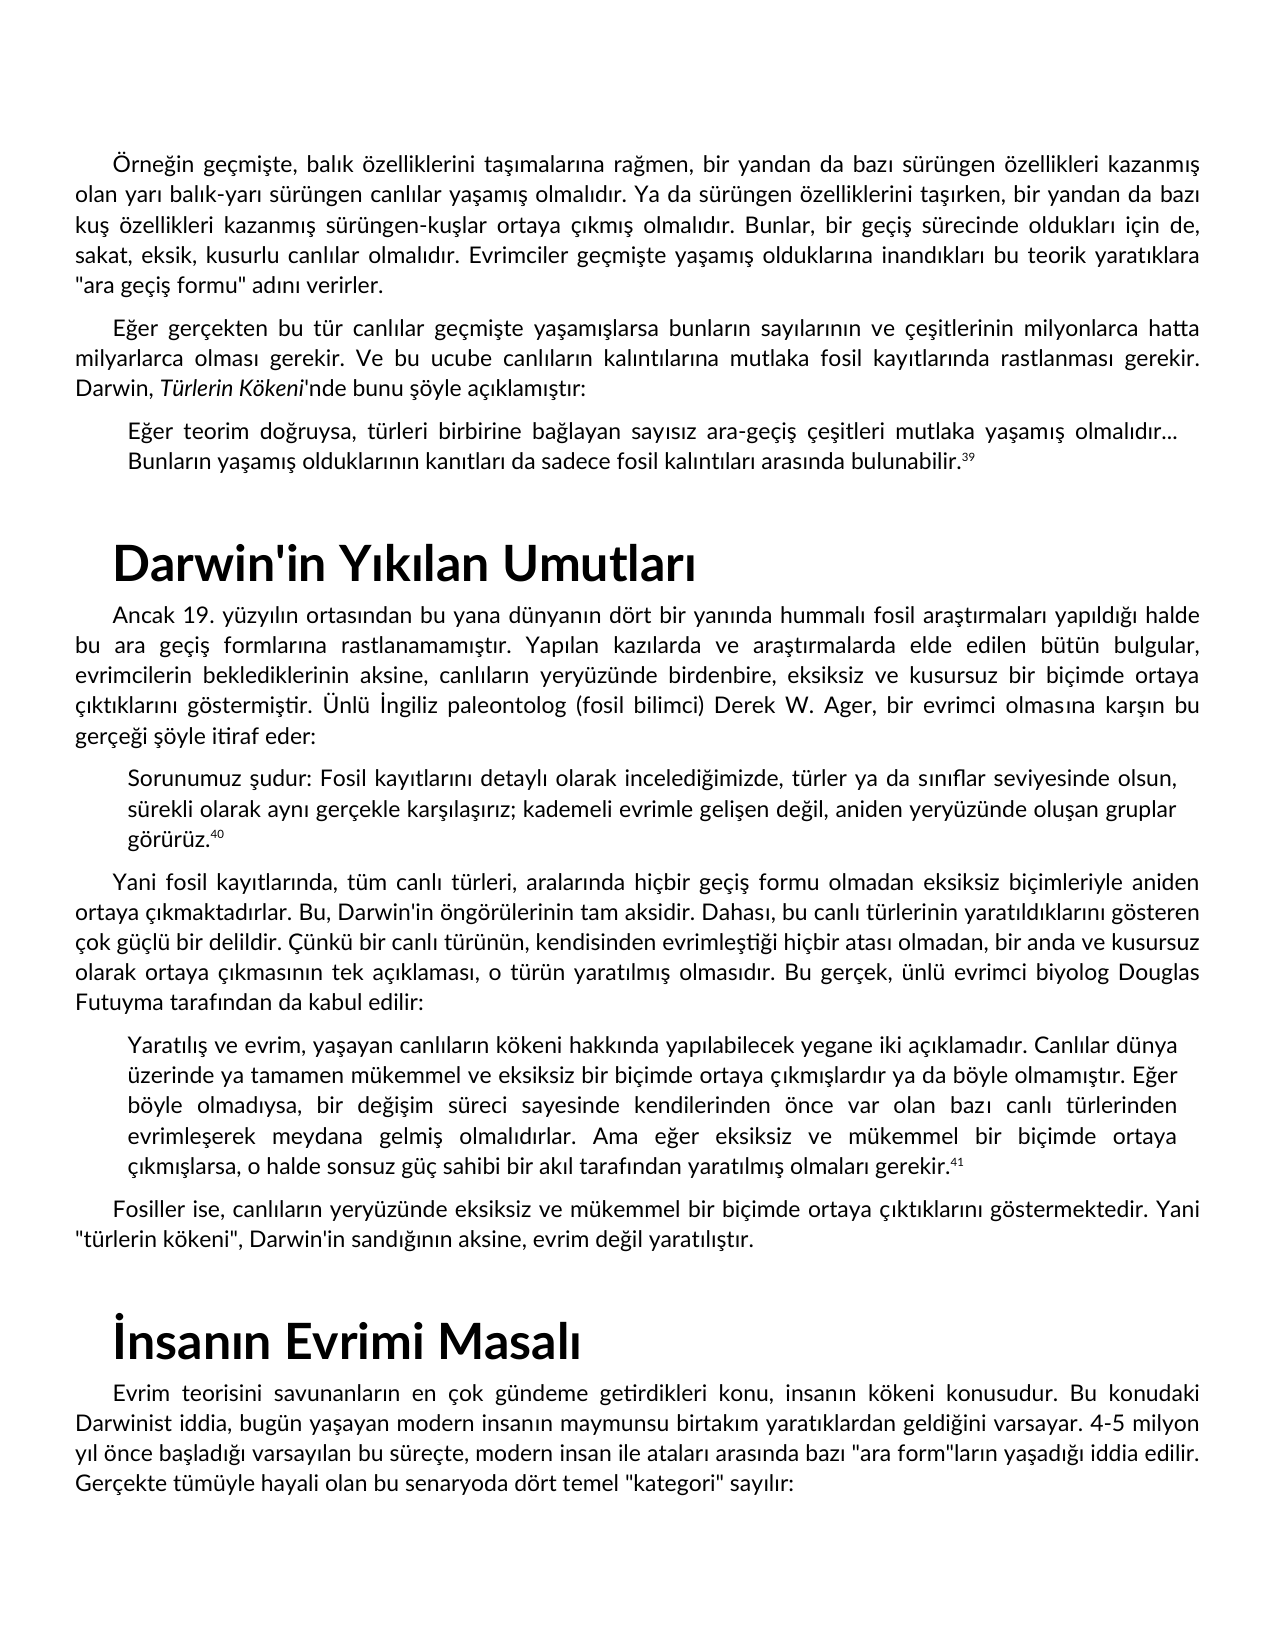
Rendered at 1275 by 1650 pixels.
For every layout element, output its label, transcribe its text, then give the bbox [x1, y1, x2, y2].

text Ancak 19. yüzyılın ortasından bu yana dünyanın dört bir yanında hummalı fosil araştırmaları yapıldığı halde bu ara geçiş formlarına rastlanamamıştır. Yapılan kazılarda ve araştırmalarda elde edilen bütün bulgular, evrimcilerin beklediklerinin aksine, canlıların yeryüzünde birdenbire, eksiksiz ve kusursuz bir biçimde ortaya çıktıklarını göstermiştir. Ünlü İngiliz paleontolog (fosil bilimci) Derek W. Ager, bir evrimci olmasına karşın bu gerçeği şöyle itiraf eder: [75, 601, 1200, 749]
text Sorunumuz şudur: Fosil kayıtlarını detaylı olarak incelediğimizde, türler ya da sınıflar seviyesinde olsun, sürekli olarak aynı gerçekle karşılaşırız; kademeli evrimle gelişen değil, aniden yeryüzünde oluşan gruplar görürüz.40 [127, 764, 1177, 852]
subtitle İnsanın Evrimi Masalı [112, 1310, 1200, 1370]
text Eğer gerçekten bu tür canlılar geçmişte yaşamışlarsa bunların sayılarının ve çeşitlerinin milyonlarca hatta milyarlarca olması gerekir. Ve bu ucube canlıların kalıntılarına mutlaka fosil kayıtlarında rastlanması gerekir. Darwin, Türlerin Kökeni'nde bunu şöyle açıklamıştır: [75, 313, 1200, 401]
subtitle Darwin'in Yıkılan Umutları [112, 532, 1200, 592]
text Yani fosil kayıtlarında, tüm canlı türleri, aralarında hiçbir geçiş formu olmadan eksiksiz biçimleriyle aniden ortaya çıkmaktadırlar. Bu, Darwin'in öngörülerinin tam aksidir. Dahası, bu canlı türlerinin yaratıldıklarını gösteren çok güçlü bir delildir. Çünkü bir canlı türünün, kendisinden evrimleştiği hiçbir atası olmadan, bir anda ve kusursuz olarak ortaya çıkmasının tek açıklaması, o türün yaratılmış olmasıdır. Bu gerçek, ünlü evrimci biyolog Douglas Futuyma tarafından da kabul edilir: [75, 867, 1200, 1016]
text Yaratılış ve evrim, yaşayan canlıların kökeni hakkında yapılabilecek yegane iki açıklamadır. Canlılar dünya üzerinde ya tamamen mükemmel ve eksiksiz bir biçimde ortaya çıkmışlardır ya da böyle olmamıştır. Eğer böyle olmadıysa, bir değişim süreci sayesinde kendilerinden önce var olan bazı canlı türlerinden evrimleşerek meydana gelmiş olmalıdırlar. Ama eğer eksiksiz ve mükemmel bir biçimde ortaya çıkmışlarsa, o halde sonsuz güç sahibi bir akıl tarafından yaratılmış olmaları gerekir.41 [127, 1031, 1177, 1179]
text Fosiller ise, canlıların yeryüzünde eksiksiz ve mükemmel bir biçimde ortaya çıktıklarını göstermektedir. Yani "türlerin kökeni", Darwin'in sandığının aksine, evrim değil yaratılıştır. [75, 1194, 1200, 1252]
text Örneğin geçmişte, balık özelliklerini taşımalarına rağmen, bir yandan da bazı sürüngen özellikleri kazanmış olan yarı balık-yarı sürüngen canlılar yaşamış olmalıdır. Ya da sürüngen özelliklerini taşırken, bir yandan da bazı kuş özellikleri kazanmış sürüngen-kuşlar ortaya çıkmış olmalıdır. Bunlar, bir geçiş sürecinde oldukları için de, sakat, eksik, kusurlu canlılar olmalıdır. Evrimciler geçmişte yaşamış olduklarına inandıkları bu teorik yaratıklara "ara geçiş formu" adını verirler. [75, 150, 1200, 298]
text Evrim teorisini savunanların en çok gündeme getirdikleri konu, insanın kökeni konusudur. Bu konudaki Darwinist iddia, bugün yaşayan modern insanın maymunsu birtakım yaratıklardan geldiğini varsayar. 4-5 milyon yıl önce başladığı varsayılan bu süreçte, modern insan ile ataları arasında bazı "ara form"ların yaşadığı iddia edilir. Gerçekte tümüyle hayali olan bu senaryoda dört temel "kategori" sayılır: [75, 1378, 1200, 1496]
text Eğer teorim doğruysa, türleri birbirine bağlayan sayısız ara-geçiş çeşitleri mutlaka yaşamış olmalıdır... Bunların yaşamış olduklarının kanıtları da sadece fosil kalıntıları arasında bulunabilir.39 [127, 417, 1177, 474]
